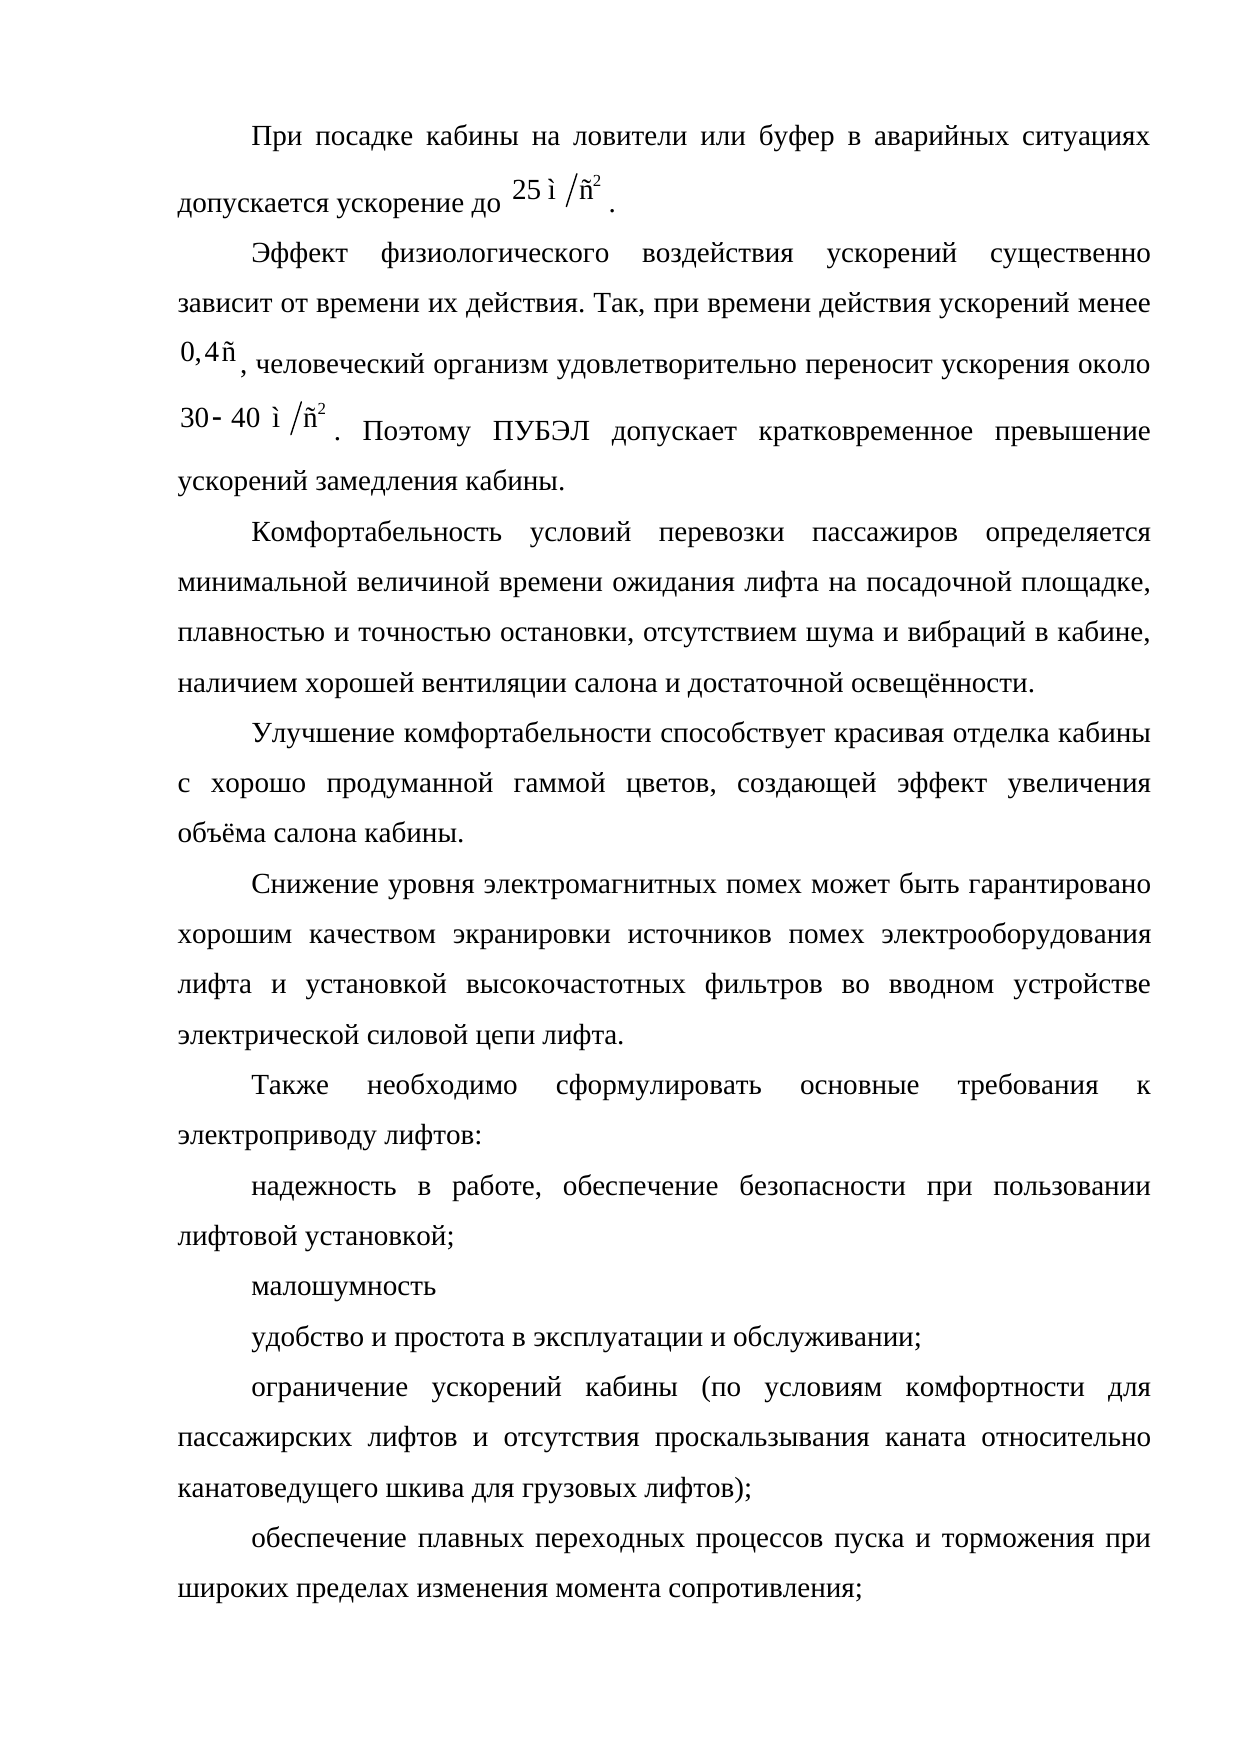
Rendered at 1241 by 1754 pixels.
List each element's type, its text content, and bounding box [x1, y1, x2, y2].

text ограничение ускорений кабины (по условиям комфортности для пассажирских лифтов и отсутствия проскальзывания каната относительно канатоведущего шкива для грузовых лифтов); [177, 1369, 1152, 1503]
text удобство и простота в эксплуатации и обслуживании; [177, 1319, 1152, 1352]
text Также необходимо сформулировать основные требования к электроприводу лифтов: [177, 1067, 1152, 1151]
text обеспечение плавных переходных процессов пуска и торможения при широких пределах изменения момента сопротивления; [177, 1520, 1152, 1604]
text надежность в работе, обеспечение безопасности при пользовании лифтовой установкой; [177, 1168, 1152, 1252]
text При посадке кабины на ловители или буфер в аварийных ситуациях допускается ускорение до . [177, 118, 1152, 218]
text малошумность [177, 1268, 1152, 1302]
text Эффект физиологического воздействия ускорений существенно зависит от времени их действия. Так, при времени действия ускорений менее , человеческий организм удовлетворительно переносит ускорения около . Поэтому ПУБЭЛ допускает кратковременное превышение ускорений замедления кабины. [177, 235, 1152, 497]
text Снижение уровня электромагнитных помех может быть гарантировано хорошим качеством экранировки источников помех электрооборудования лифта и установкой высокочастотных фильтров во вводном устройстве электрической силовой цепи лифта. [177, 866, 1152, 1050]
text Комфортабельность условий перевозки пассажиров определяется минимальной величиной времени ожидания лифта на посадочной площадке, плавностью и точностью остановки, отсутствием шума и вибраций в кабине, наличием хорошей вентиляции салона и достаточной освещённости. [177, 514, 1152, 698]
text Улучшение комфортабельности способствует красивая отделка кабины с хорошо продуманной гаммой цветов, создающей эффект увеличения объёма салона кабины. [177, 715, 1152, 849]
